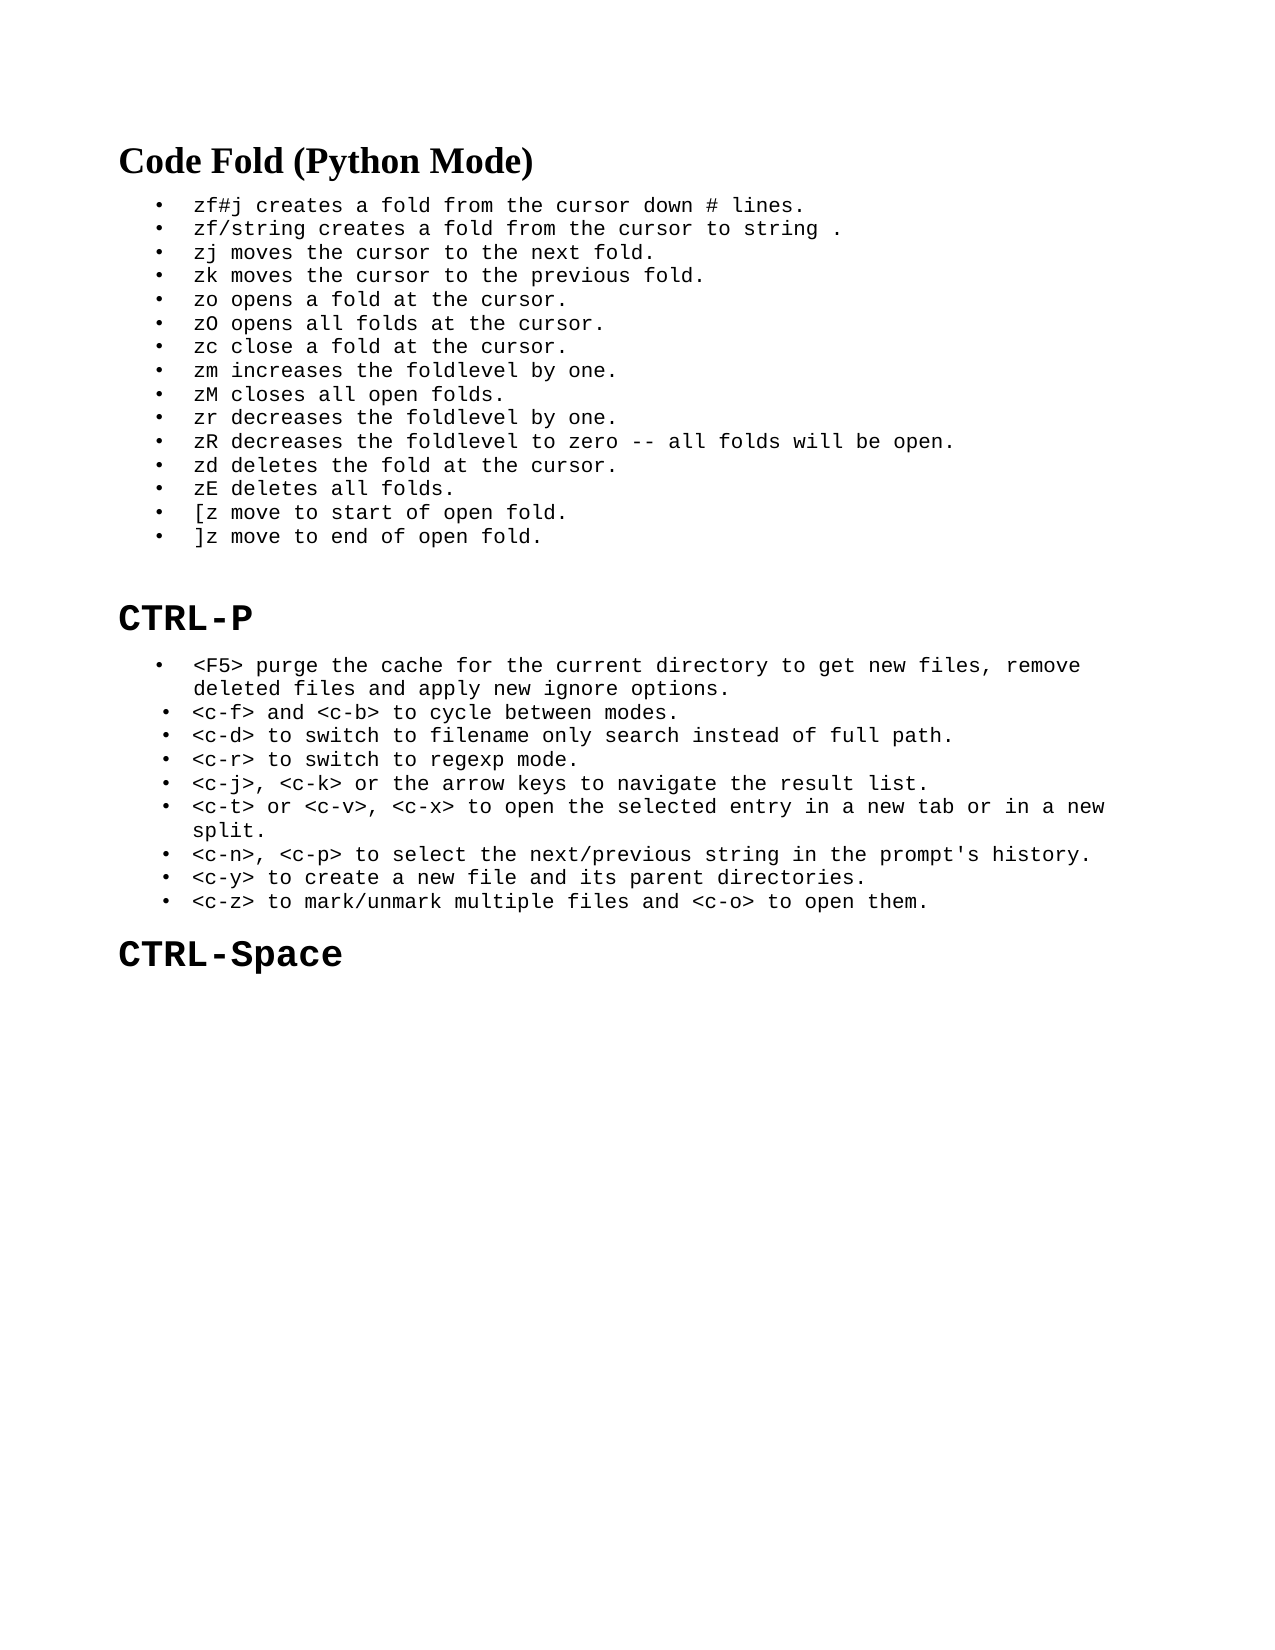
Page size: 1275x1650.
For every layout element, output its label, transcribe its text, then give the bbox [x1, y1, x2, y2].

list zf#j creates a fold from the cursor down # lines. [156, 194, 1157, 218]
list <c-f> and <c-b> to cycle between modes. [162, 702, 1157, 726]
list <c-y> to create a new file and its parent directories. [162, 867, 1157, 891]
subtitle CTRL-P [118, 599, 1157, 642]
list zk moves the cursor to the previous fold. [156, 266, 1157, 289]
list <c-j>, <c-k> or the arrow keys to navigate the result list. [162, 773, 1157, 796]
list zr decreases the foldlevel by one. [156, 407, 1157, 431]
list zc close a fold at the cursor. [156, 336, 1157, 360]
list zf/string creates a fold from the cursor to string . [156, 218, 1157, 242]
list zm increases the foldlevel by one. [156, 360, 1157, 384]
list zM closes all open folds. [156, 384, 1157, 407]
list zj moves the cursor to the next fold. [156, 242, 1157, 266]
list ]z move to end of open fold. [156, 526, 1157, 549]
list zE deletes all folds. [156, 478, 1157, 502]
list <F5> purge the cache for the current directory to get new files, remove deleted files and apply new ignore options. [156, 654, 1157, 702]
list [z move to start of open fold. [156, 502, 1157, 526]
subtitle Code Fold (Python Mode) [118, 139, 1157, 182]
list <c-r> to switch to regexp mode. [162, 749, 1157, 773]
list zo opens a fold at the cursor. [156, 289, 1157, 313]
list <c-d> to switch to filename only search instead of full path. [162, 726, 1157, 749]
list zO opens all folds at the cursor. [156, 313, 1157, 336]
list <c-t> or <c-v>, <c-x> to open the selected entry in a new tab or in a new split. [162, 796, 1157, 844]
list <c-z> to mark/unmark multiple files and <c-o> to open them. [162, 891, 1157, 915]
list zR decreases the foldlevel to zero -- all folds will be open. [156, 431, 1157, 455]
subtitle CTRL-Space [118, 936, 1157, 978]
list zd deletes the fold at the cursor. [156, 455, 1157, 478]
list <c-n>, <c-p> to select the next/previous string in the prompt's history. [162, 844, 1157, 867]
